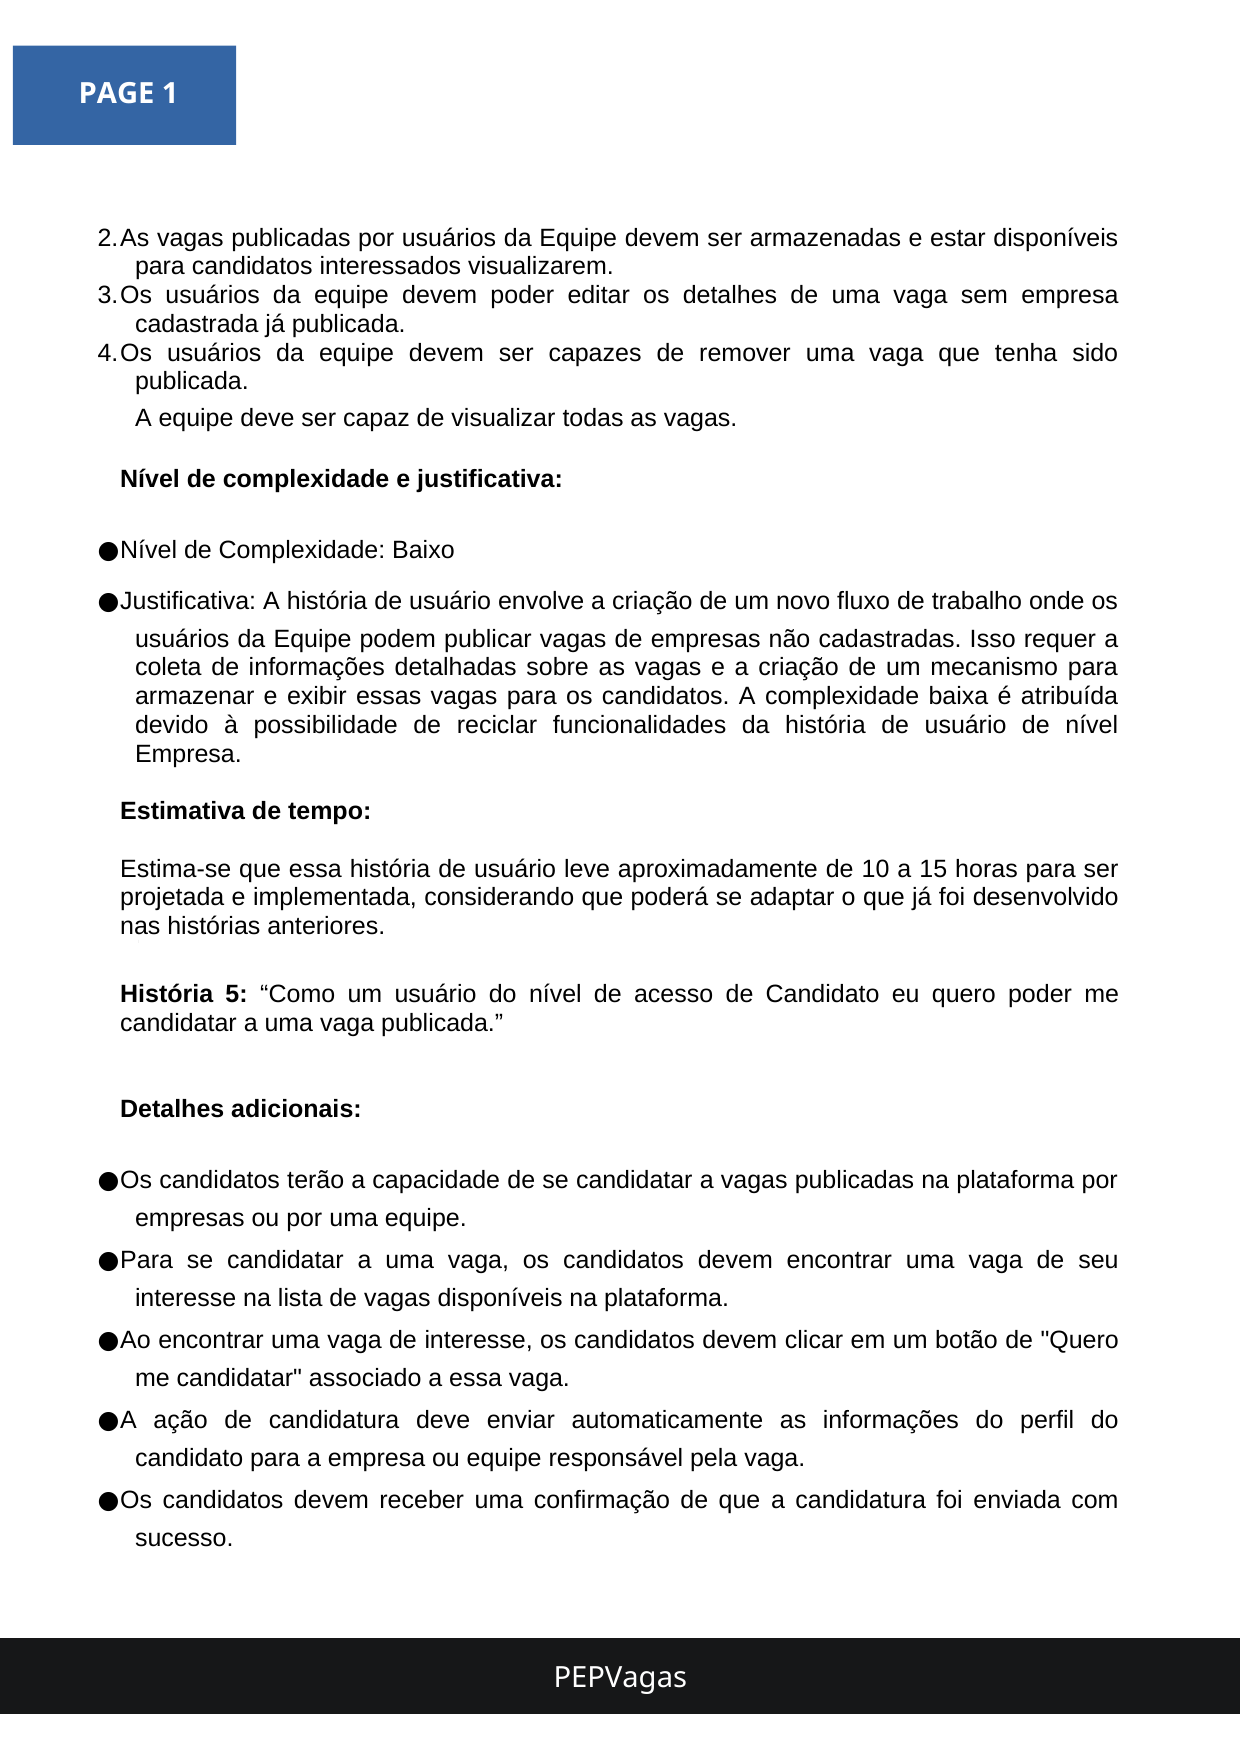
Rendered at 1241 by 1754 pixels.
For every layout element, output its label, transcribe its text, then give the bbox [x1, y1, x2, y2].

text Estima-se que essa história de usuário leve aproximadamente de 10 a 15 horas para ser projetada e implementada, considerando que poderá se adaptar o que já foi desenvolvido nas histórias anteriores. [120, 853, 1120, 940]
list A equipe deve ser capaz de visualizar todas as vagas. [97, 395, 1120, 435]
list Os usuários da equipe devem ser capazes de remover uma vaga que tenha sido publicada. [97, 338, 1120, 395]
text Nível de complexidade e justificativa: [120, 463, 1120, 492]
list Para se candidatar a uma vaga, os candidatos devem encontrar uma vaga de seu interesse na lista de vagas disponíveis na plataforma. [97, 1232, 1120, 1312]
list Nível de Complexidade: Baixo [97, 521, 1120, 572]
list A ação de candidatura deve enviar automaticamente as informações do perfil do candidato para a empresa ou equipe responsável pela vaga. [97, 1392, 1120, 1472]
text Detalhes adicionais: [120, 1094, 1120, 1123]
list As vagas publicadas por usuários da Equipe devem ser armazenadas e estar disponíveis para candidatos interessados visualizarem. [97, 223, 1120, 280]
list Os candidatos devem receber uma confirmação de que a candidatura foi enviada com sucesso. [97, 1472, 1120, 1552]
list Ao encontrar uma vaga de interesse, os candidatos devem clicar em um botão de "Quero me candidatar" associado a essa vaga. [97, 1312, 1120, 1392]
list Os usuários da equipe devem poder editar os detalhes de uma vaga sem empresa cadastrada já publicada. [97, 280, 1120, 338]
text História 5: “Como um usuário do nível de acesso de Candidato eu quero poder me candidatar a uma vaga publicada.” [120, 979, 1120, 1037]
text Estimativa de tempo: [120, 796, 1120, 825]
list Justificativa: A história de usuário envolve a criação de um novo fluxo de trabalho onde os usuários da Equipe podem publicar vagas de empresas não cadastradas. Isso requer a coleta de informações detalhadas sobre as vagas e a criação de um mecanismo para armazenar e exibir essas vagas para os candidatos. A complexidade baixa é atribuída devido à possibilidade de reciclar funcionalidades da história de usuário de nível Empresa. [97, 572, 1120, 767]
list Os candidatos terão a capacidade de se candidatar a vagas publicadas na plataforma por empresas ou por uma equipe. [97, 1152, 1120, 1232]
